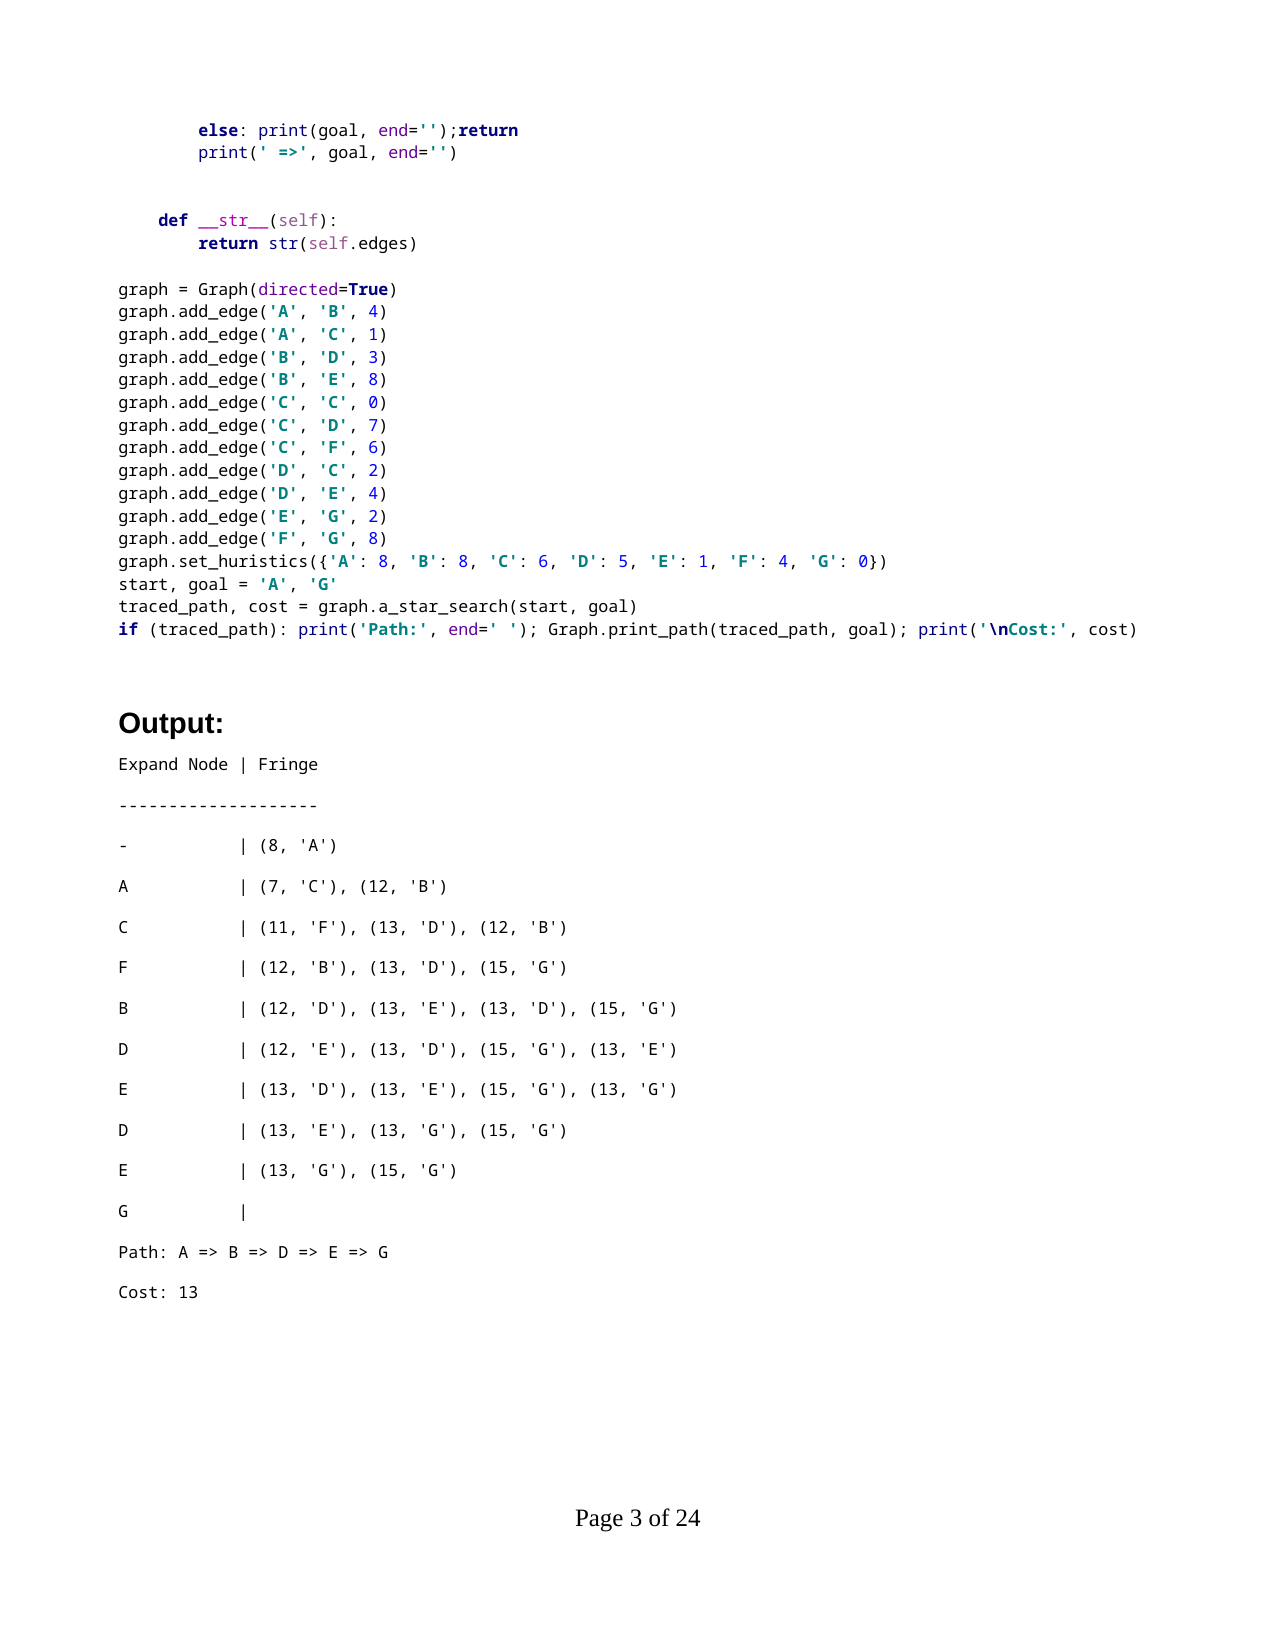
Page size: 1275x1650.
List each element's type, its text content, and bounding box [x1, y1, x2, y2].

text C | (11, 'F'), (13, 'D'), (12, 'B') [118, 915, 1157, 938]
text F | (12, 'B'), (13, 'D'), (15, 'G') [118, 956, 1157, 978]
text D | (12, 'E'), (13, 'D'), (15, 'G'), (13, 'E') [118, 1037, 1157, 1060]
text Cost: 13 [118, 1281, 1157, 1303]
text else: print(goal, end='');return print(' =>', goal, end='') def __str__(self): return str(self.edges) graph = Graph(directed=True) graph.add_edge('A', 'B', 4) graph.add_edge('A', 'C', 1) graph.add_edge('B', 'D', 3) graph.add_edge('B', 'E', 8) graph.add_edge('C', 'C', 0) graph.add_edge('C', 'D', 7) graph.add_edge('C', 'F', 6) graph.add_edge('D', 'C', 2) graph.add_edge('D', 'E', 4) graph.add_edge('E', 'G', 2) graph.add_edge('F', 'G', 8) graph.set_huristics({'A': 8, 'B': 8, 'C': 6, 'D': 5, 'E': 1, 'F': 4, 'G': 0}) start, goal = 'A', 'G' traced_path, cost = graph.a_star_search(start, goal) if (traced_path): print('Path:', end=' '); Graph.print_path(traced_path, goal); print('\nCost:', cost) [118, 118, 1157, 669]
text G | [118, 1199, 1157, 1222]
text B | (12, 'D'), (13, 'E'), (13, 'D'), (15, 'G') [118, 996, 1157, 1019]
text - | (8, 'A') [118, 834, 1157, 857]
subtitle Output: [118, 706, 1157, 740]
text Expand Node | Fringe [118, 753, 1157, 775]
text E | (13, 'G'), (15, 'G') [118, 1159, 1157, 1182]
text D | (13, 'E'), (13, 'G'), (15, 'G') [118, 1118, 1157, 1141]
text Path: A => B => D => E => G [118, 1240, 1157, 1263]
text E | (13, 'D'), (13, 'E'), (15, 'G'), (13, 'G') [118, 1078, 1157, 1100]
text A | (7, 'C'), (12, 'B') [118, 874, 1157, 897]
text -------------------- [118, 793, 1157, 816]
